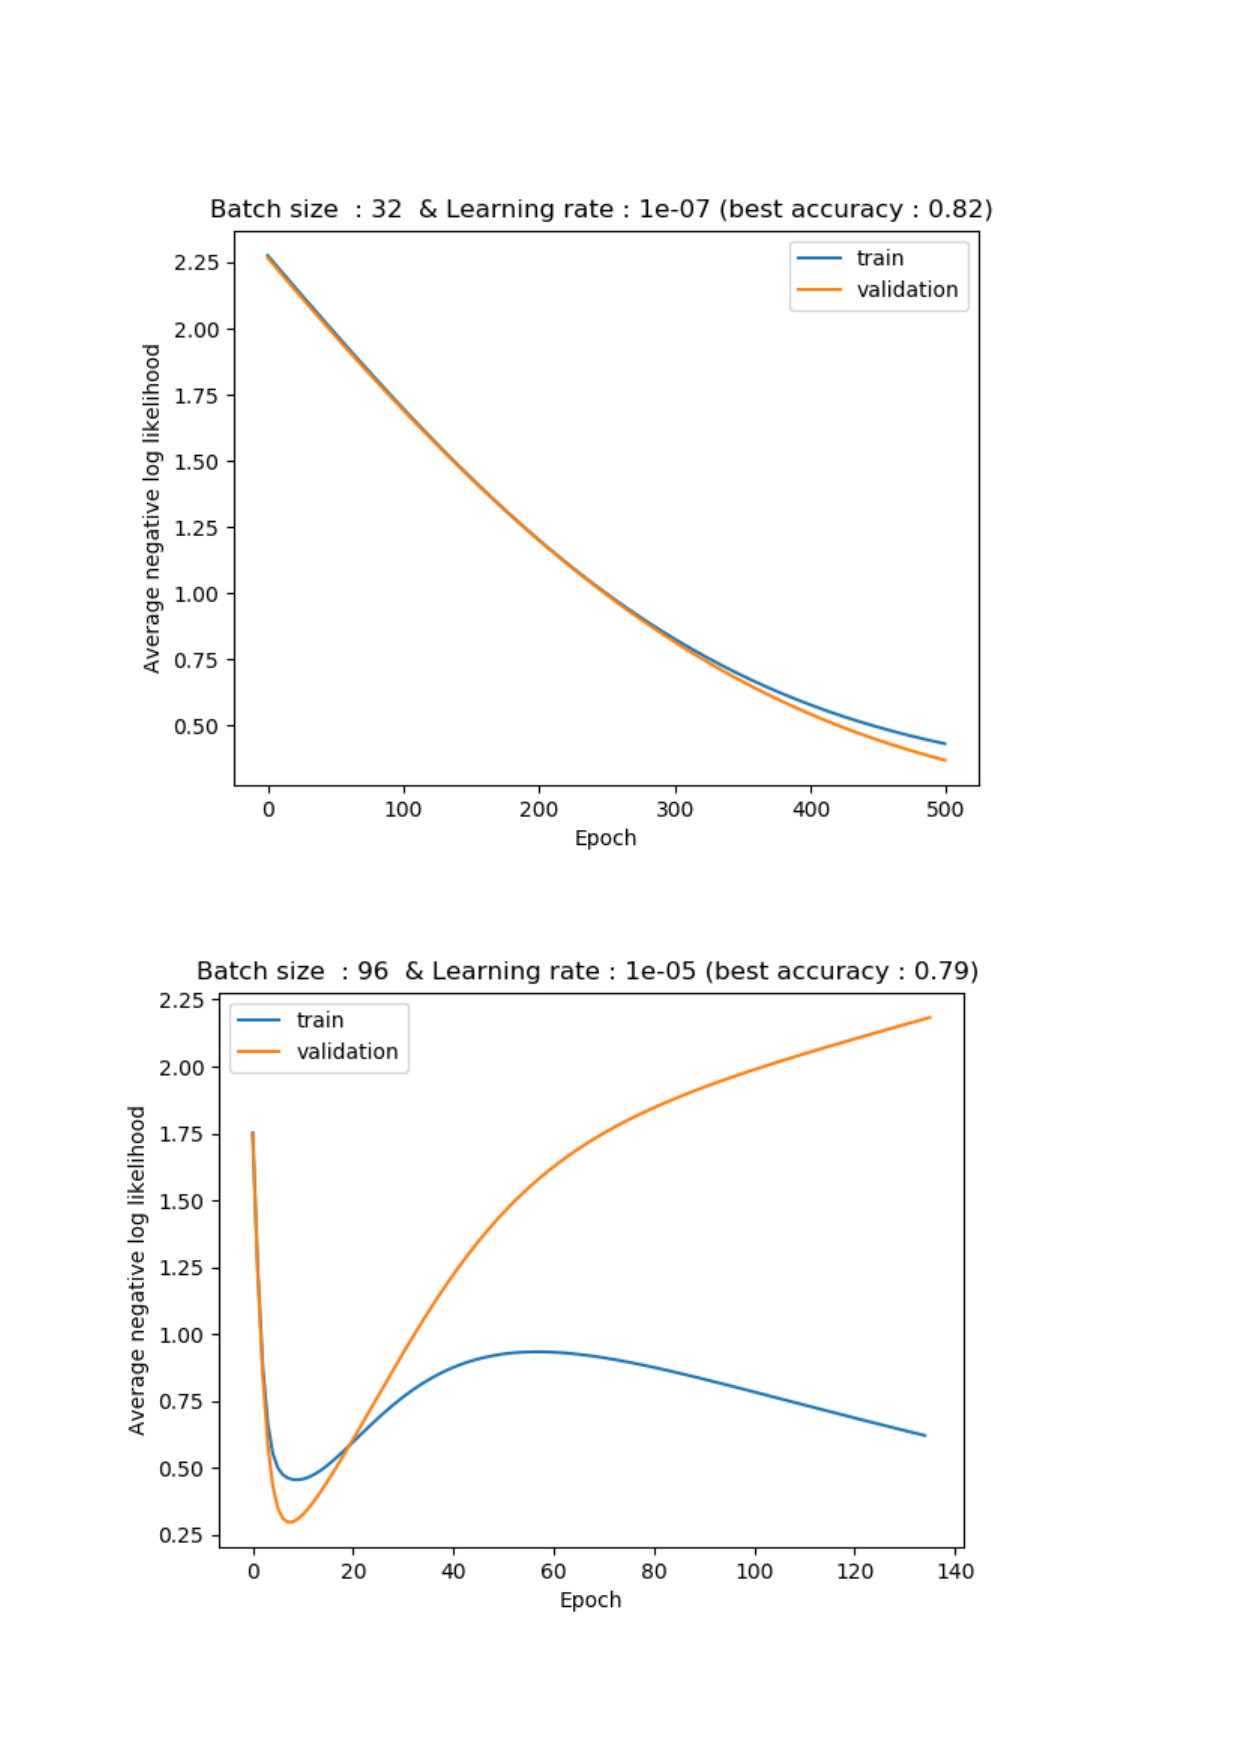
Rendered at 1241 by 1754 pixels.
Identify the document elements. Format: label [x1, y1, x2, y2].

picture [100, 906, 1060, 1627]
picture [115, 145, 1075, 865]
